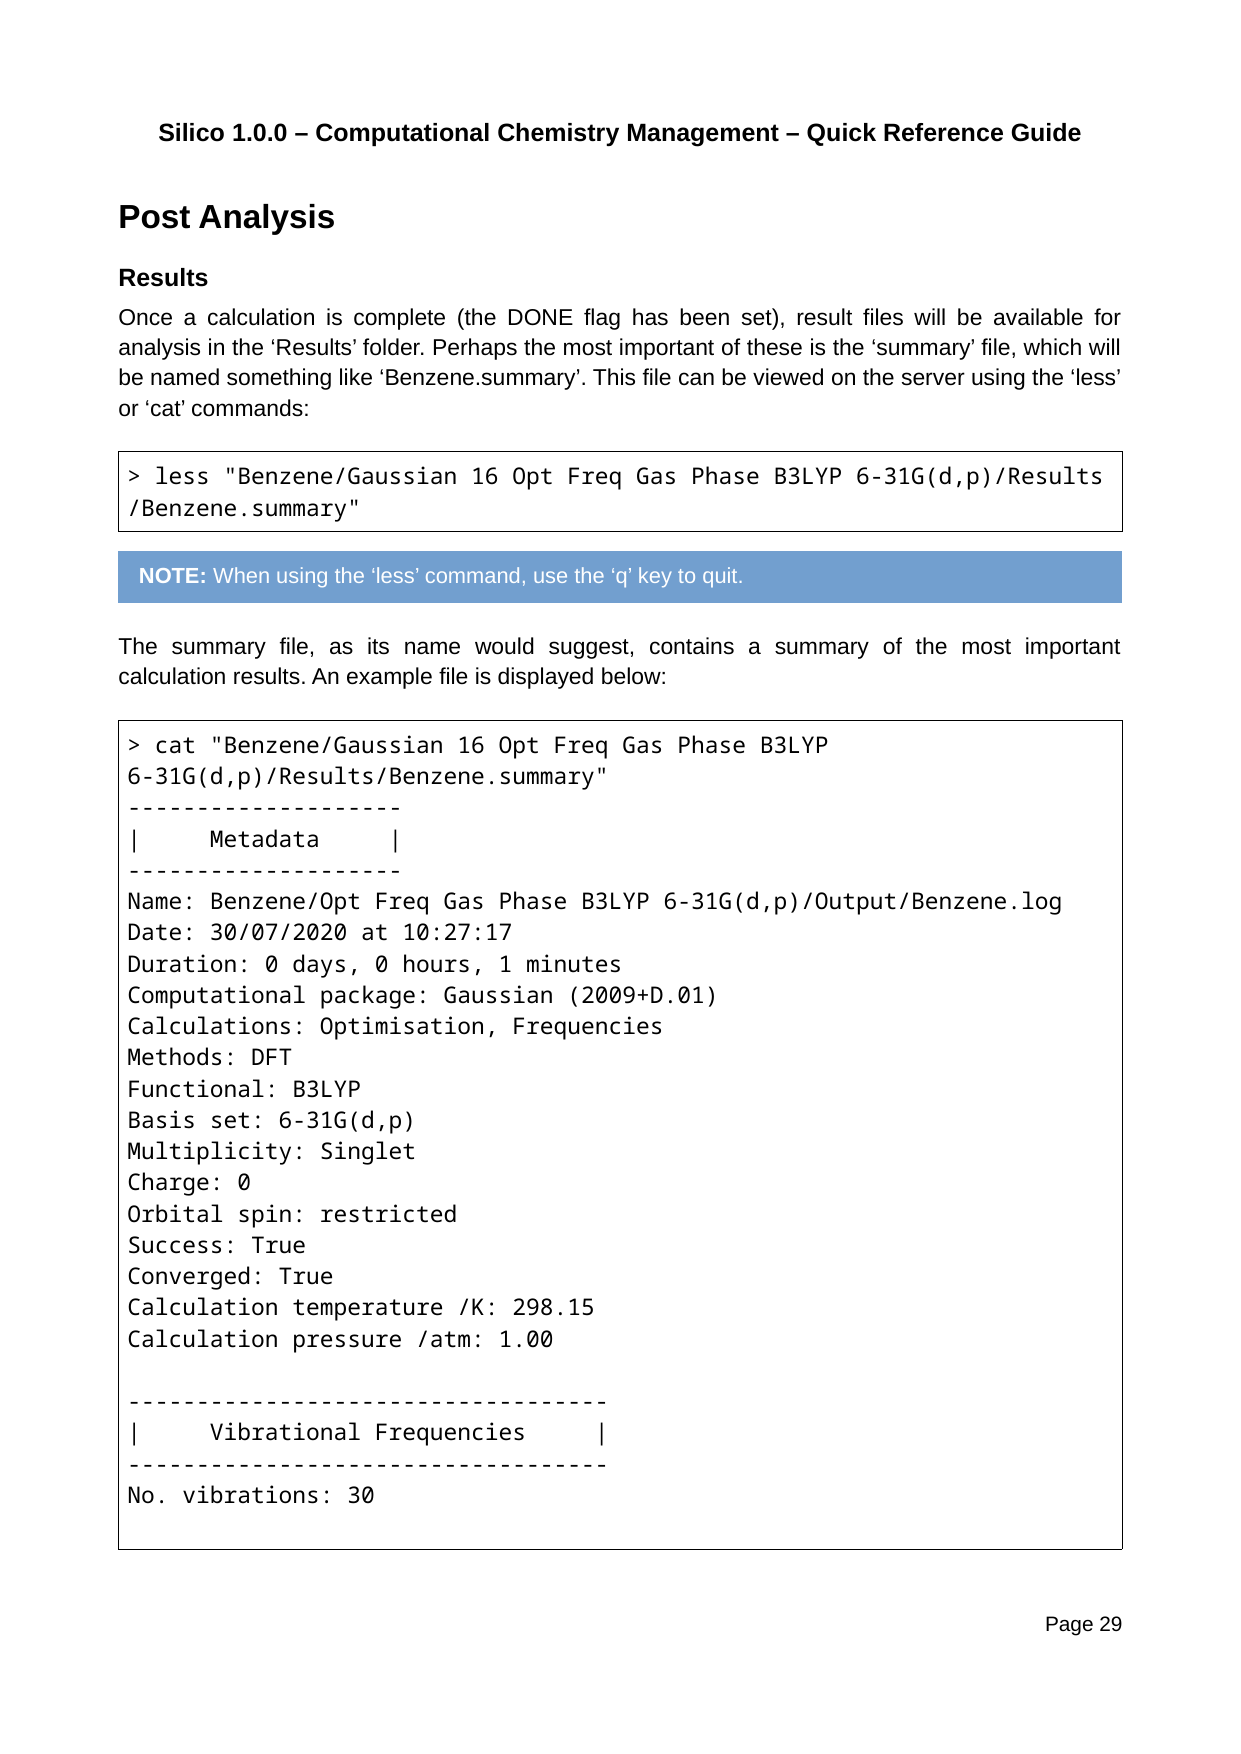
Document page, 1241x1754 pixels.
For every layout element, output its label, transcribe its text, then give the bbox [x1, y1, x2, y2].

text Functional: B3LYP [127, 1073, 1113, 1104]
text > cat "Benzene/Gaussian 16 Opt Freq Gas Phase B3LYP 6-31G(d,p)/Results/Benzene.summary" [127, 729, 1113, 791]
text | Metadata | [127, 823, 1113, 854]
text -------------------- [127, 854, 1113, 885]
text Success: True [127, 1229, 1113, 1260]
text -------------------- [127, 791, 1113, 823]
subtitle Post Analysis [118, 197, 1122, 236]
text The summary file, as its name would suggest, contains a summary of the most important calculation results. An example file is displayed below: [118, 603, 1122, 689]
text Charge: 0 [127, 1166, 1113, 1198]
text Name: Benzene/Opt Freq Gas Phase B3LYP 6-31G(d,p)/Output/Benzene.log [127, 885, 1113, 916]
text Methods: DFT [127, 1041, 1113, 1073]
text Calculation pressure /atm: 1.00 [127, 1323, 1113, 1354]
text Orbital spin: restricted [127, 1198, 1113, 1229]
text [118, 532, 1122, 551]
text No. vibrations: 30 [127, 1479, 1113, 1510]
text Multiplicity: Singlet [127, 1135, 1113, 1166]
text [118, 439, 1122, 451]
text [119, 452, 1122, 531]
text /Benzene.summary" [127, 491, 1113, 523]
text ----------------------------------- [127, 1385, 1113, 1416]
text Once a calculation is complete (the DONE flag has been set), result files will be available for analysis in the ‘Results’ folder. Perhaps the most important of these is the ‘summary’ file, which will be named something like ‘Benzene.summary’. This file can be viewed on the server using the ‘less’ or ‘cat’ commands: [118, 304, 1122, 421]
text Date: 30/07/2020 at 10:27:17 [127, 916, 1113, 948]
text Duration: 0 days, 0 hours, 1 minutes [127, 948, 1113, 979]
text > less "Benzene/Gaussian 16 Opt Freq Gas Phase B3LYP 6-31G(d,p)/Results [127, 460, 1113, 491]
text Calculation temperature /K: 298.15 [127, 1291, 1113, 1323]
text ----------------------------------- [127, 1448, 1113, 1479]
text Computational package: Gaussian (2009+D.01) [127, 979, 1113, 1010]
text Basis set: 6-31G(d,p) [127, 1104, 1113, 1135]
text NOTE: When using the ‘less’ command, use the ‘q’ key to quit. [139, 563, 1101, 588]
subtitle Results [118, 263, 1122, 291]
text Calculations: Optimisation, Frequencies [127, 1010, 1113, 1041]
text | Vibrational Frequencies | [127, 1416, 1113, 1448]
text Converged: True [127, 1260, 1113, 1291]
